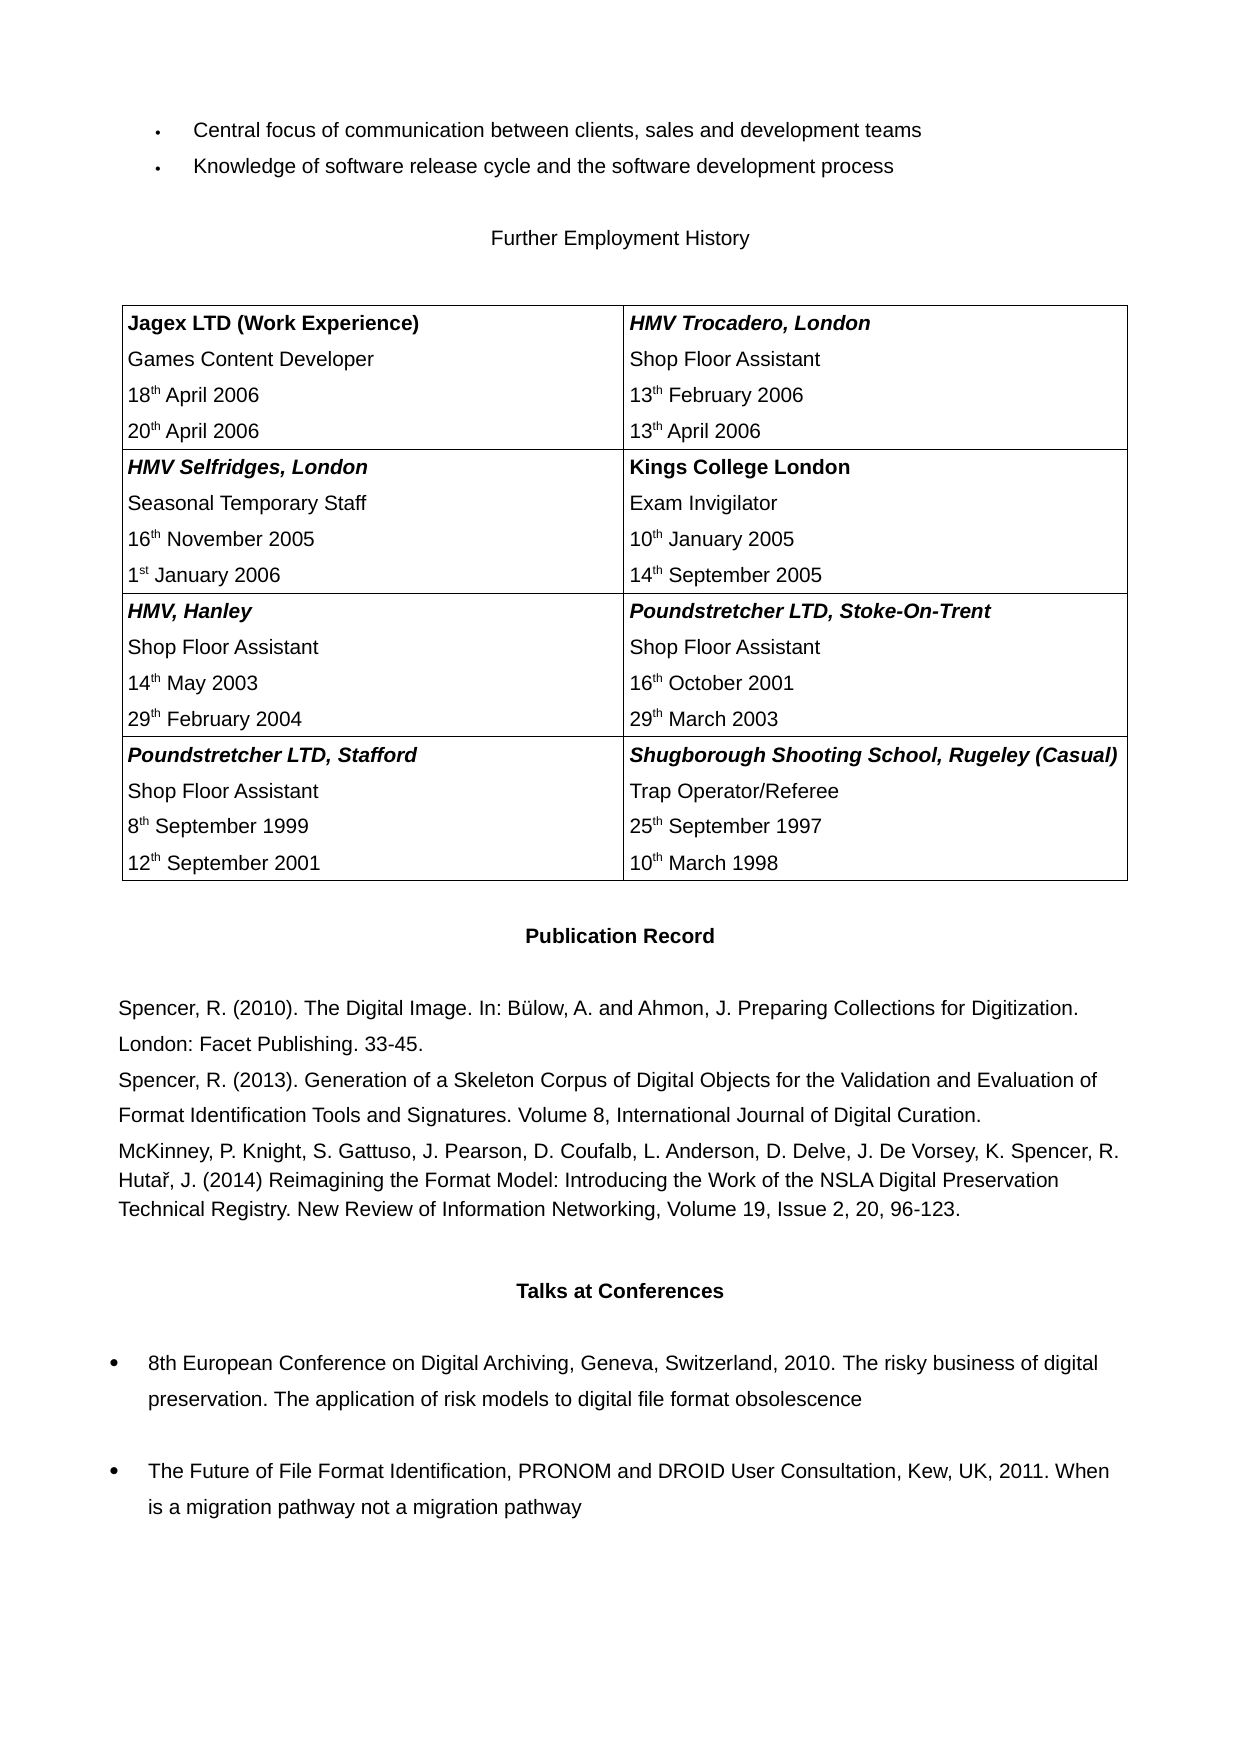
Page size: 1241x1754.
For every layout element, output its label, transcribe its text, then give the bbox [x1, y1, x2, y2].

text McKinney, P. Knight, S. Gattuso, J. Pearson, D. Coufalb, L. Anderson, D. Delve, J. De Vorsey, K. Spencer, R. Hutař, J. (2014) Reimagining the Format Model: Introducing the Work of the NSLA Digital Preservation Technical Registry. New Review of Information Networking, Volume 19, Issue 2, 20, 96-123. [118, 1139, 1122, 1221]
text Talks at Conferences [118, 1279, 1122, 1303]
text Publication Record [118, 924, 1122, 948]
list 8th European Conference on Digital Archiving, Geneva, Switzerland, 2010. The risky business of digital preservation. The application of risk models to digital file format obsolescence [110, 1351, 1122, 1411]
text Spencer, R. (2013). Generation of a Skeleton Corpus of Digital Objects for the Validation and Evaluation of Format Identification Tools and Signatures. Volume 8, International Journal of Digital Curation. [118, 1067, 1122, 1127]
text Spencer, R. (2010). The Digital Image. In: Bülow, A. and Ahmon, J. Preparing Collections for Digitization. London: Facet Publishing. 33-45. [118, 996, 1122, 1055]
table_cell Poundstretcher LTD, Stafford Shop Floor Assistant 8th September 1999 12th September 2001 [123, 737, 623, 880]
table_header HMV Trocadero, London Shop Floor Assistant 13th February 2006 13th April 2006 [624, 306, 1127, 449]
table_cell HMV, Hanley Shop Floor Assistant 14th May 2003 29th February 2004 [123, 594, 623, 736]
table_cell Shugborough Shooting School, Rugeley (Casual) Trap Operator/Referee 25th September 1997 10th March 1998 [624, 737, 1127, 880]
table_cell Kings College London Exam Invigilator 10th January 2005 14th September 2005 [624, 450, 1127, 592]
table_header Jagex LTD (Work Experience) Games Content Developer 18th April 2006 20th April 2006 [123, 306, 623, 449]
table_cell HMV Selfridges, London Seasonal Temporary Staff 16th November 2005 1st January 2006 [123, 450, 623, 592]
list Central focus of communication between clients, sales and development teams [156, 118, 1122, 142]
table_cell Poundstretcher LTD, Stoke-On-Trent Shop Floor Assistant 16th October 2001 29th March 2003 [624, 594, 1127, 736]
text Further Employment History [118, 226, 1122, 250]
list Knowledge of software release cycle and the software development process [156, 154, 1122, 178]
list The Future of File Format Identification, PRONOM and DROID User Consultation, Kew, UK, 2011. When is a migration pathway not a migration pathway [110, 1459, 1122, 1519]
